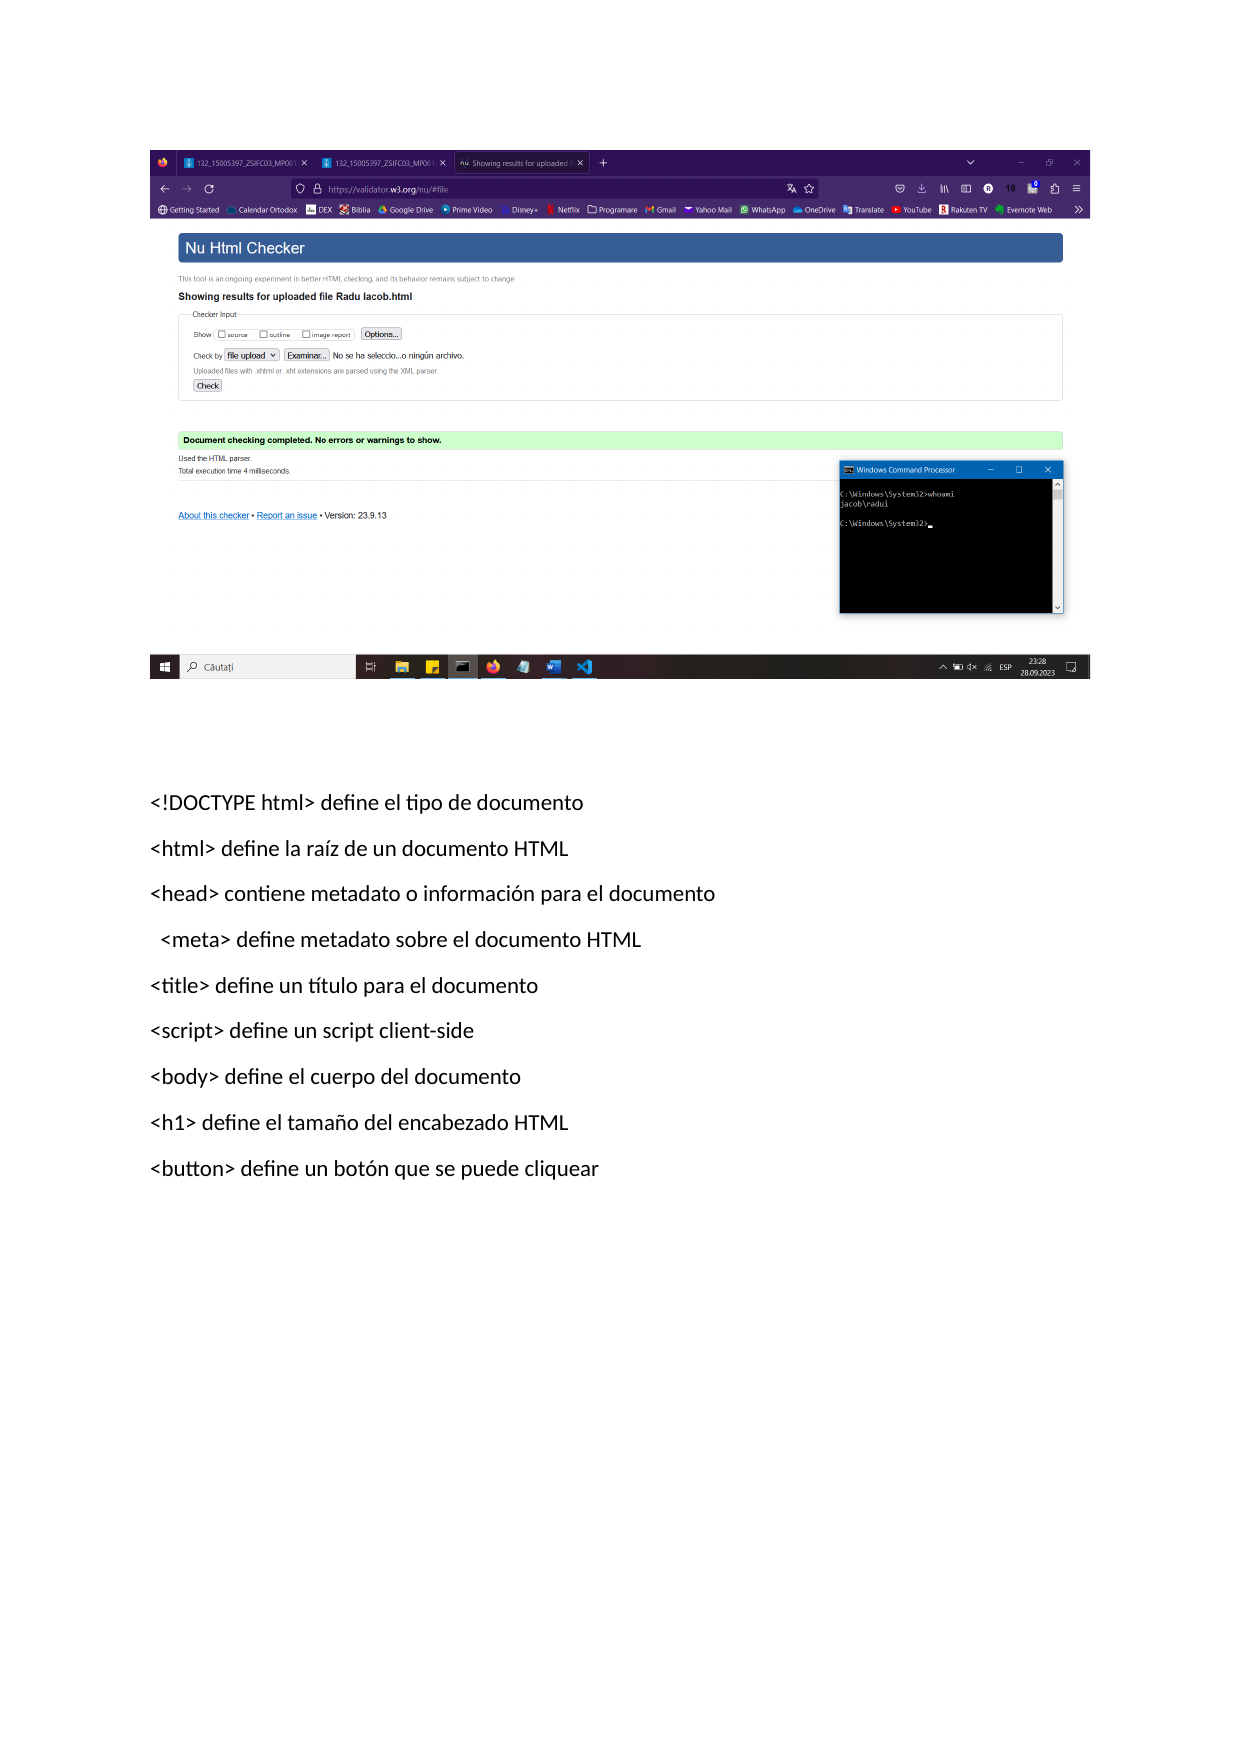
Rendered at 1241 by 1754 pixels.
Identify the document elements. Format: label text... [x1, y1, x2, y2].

text <head> contiene metadato o información para el documento [150, 879, 1090, 907]
text <body> define el cuerpo del documento [150, 1062, 1090, 1090]
text <script> define un script client-side [150, 1017, 1090, 1045]
text <h1> define el tamaño del encabezado HTML [150, 1108, 1090, 1136]
text <!DOCTYPE html> define el tipo de documento [150, 788, 1090, 816]
text <html> define la raíz de un documento HTML [150, 834, 1090, 862]
text <meta> define metadato sobre el documento HTML [150, 925, 1090, 953]
text <button> define un botón que se puede cliquear [150, 1154, 1090, 1182]
text <title> define un título para el documento [150, 971, 1090, 999]
